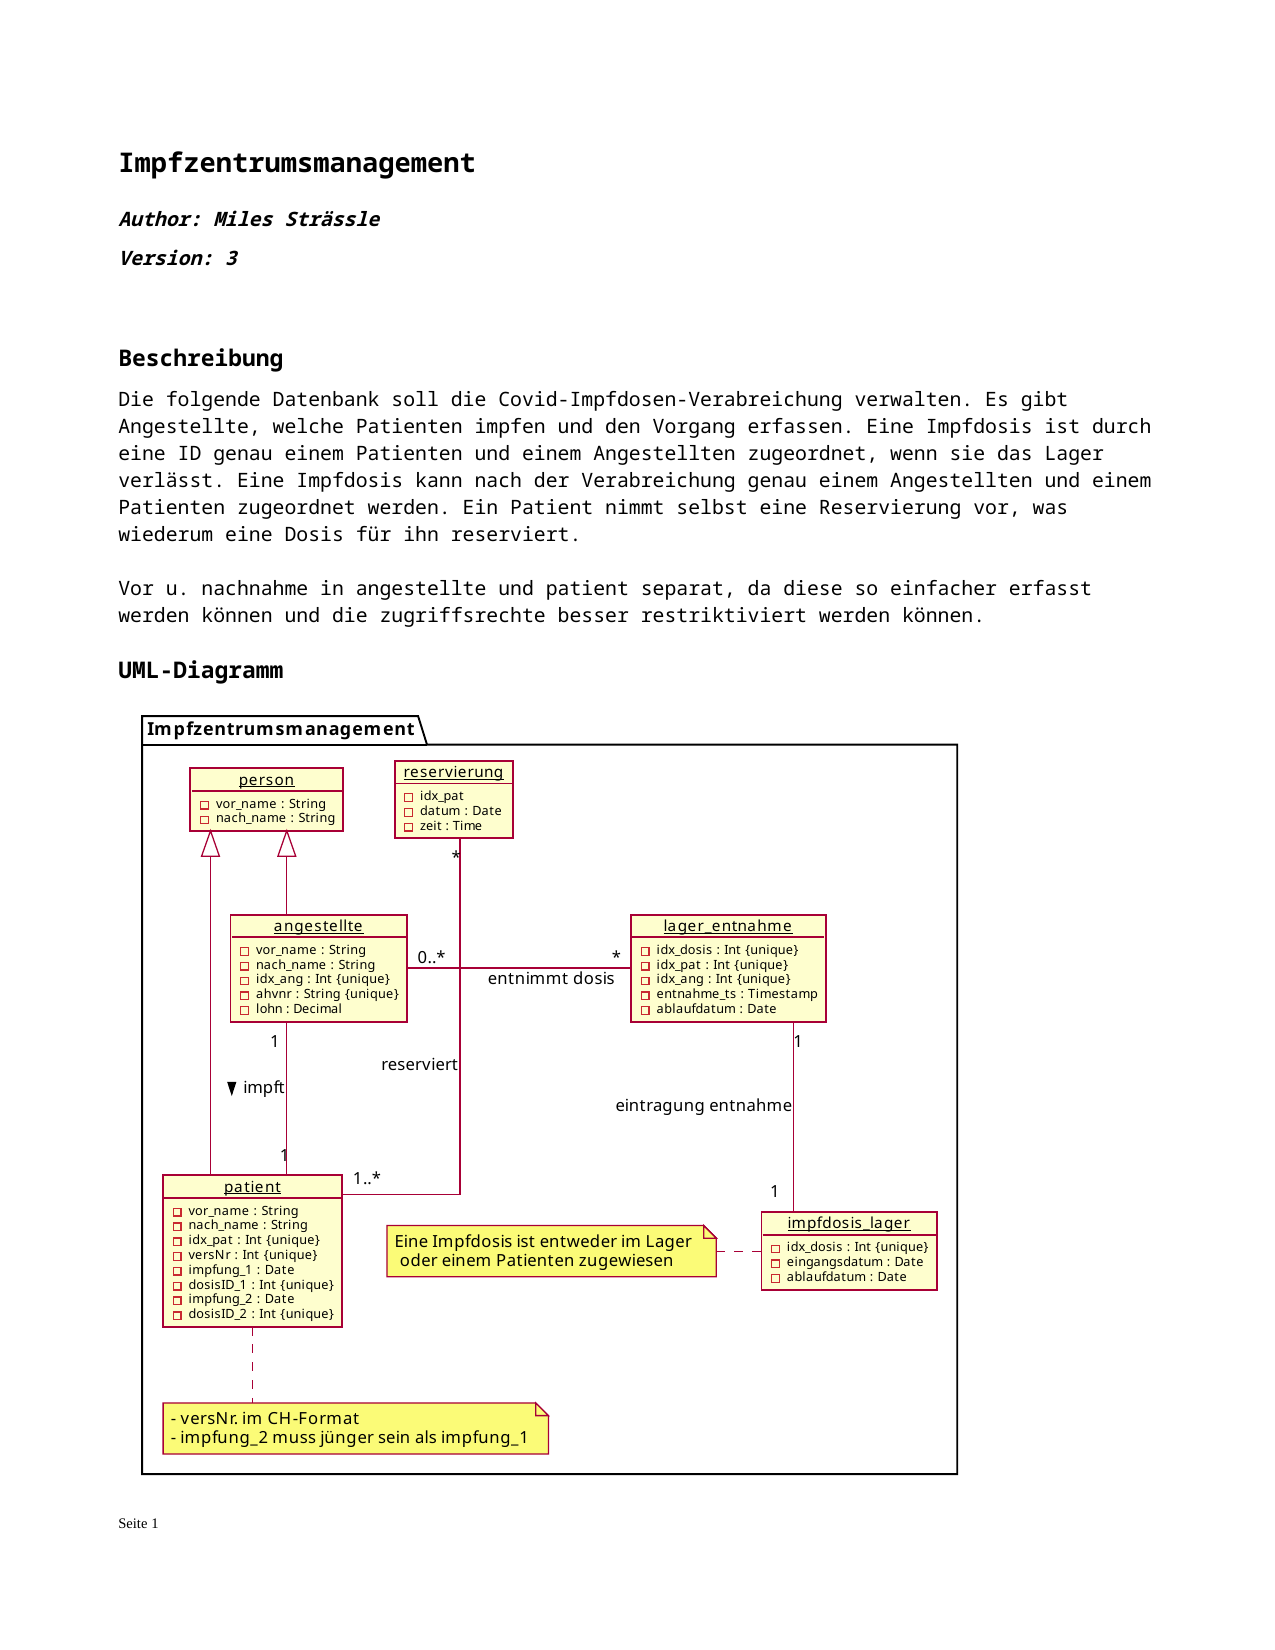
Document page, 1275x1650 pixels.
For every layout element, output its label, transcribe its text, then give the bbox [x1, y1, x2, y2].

subtitle Beschreibung [118, 342, 1157, 373]
text Version: 3 [118, 244, 1157, 271]
text Die folgende Datenbank soll die Covid-Impfdosen-Verabreichung verwalten. Es gibt Angestellte, welche Patienten impfen und den Vorgang erfassen. Eine Impfdosis ist durch eine ID genau einem Patienten und einem Angestellten zugeordnet, wenn sie das Lager verlässt. Eine Impfdosis kann nach der Verabreichung genau einem Angestellten und einem Patienten zugeordnet werden. Ein Patient nimmt selbst eine Reservierung vor, was wiederum eine Dosis für ihn reserviert. [118, 386, 1157, 548]
subtitle Author: Miles Strässle [118, 205, 1157, 232]
text Vor u. nachnahme in angestellte und patient separat, da diese so einfacher erfasst werden können und die zugriffsrechte besser restriktiviert werden können. [118, 574, 1157, 628]
title Impfzentrumsmanagement [118, 143, 1157, 180]
subtitle UML-Diagramm [118, 653, 1157, 685]
